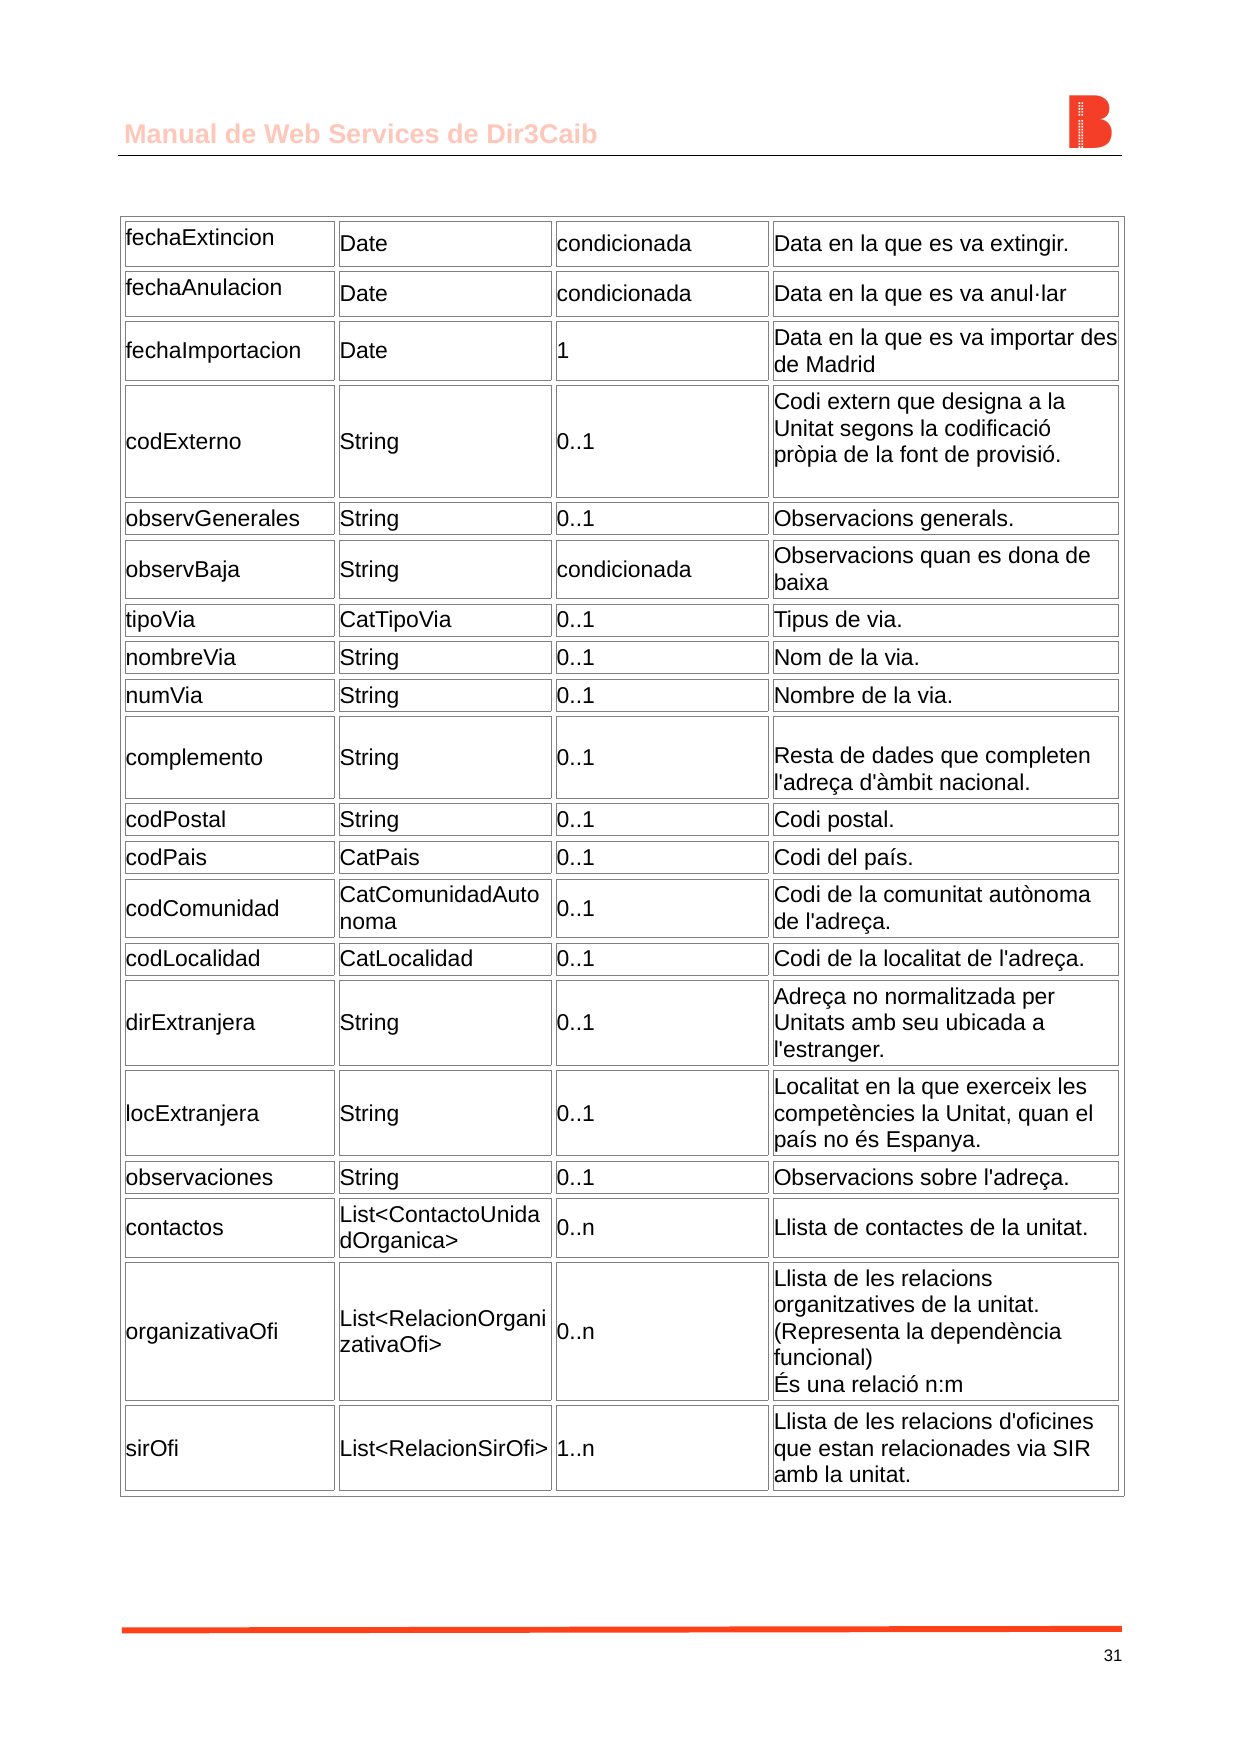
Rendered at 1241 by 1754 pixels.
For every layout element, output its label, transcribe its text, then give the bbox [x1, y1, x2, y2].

table_cell Data en la que es va anul·lar [771, 266, 1121, 316]
table_cell String [336, 1065, 553, 1155]
table_cell Llista de contactes de la unitat. [771, 1193, 1121, 1257]
table_cell 0..1 [554, 937, 771, 974]
table_cell Localitat en la que exerceix les competències la Unitat, quan el país no és Espanya. [771, 1065, 1121, 1155]
table_cell 1 [554, 316, 771, 380]
table_cell fechaImportacion [123, 316, 336, 380]
table_cell observGenerales [123, 497, 336, 534]
table_cell CatComunidadAutonoma [336, 873, 553, 937]
table_cell 0..1 [554, 1065, 771, 1155]
table_cell Adreça no normalitzada per Unitats amb seu ubicada a l'estranger. [771, 975, 1121, 1065]
table_cell observaciones [123, 1155, 336, 1193]
picture [1063, 94, 1117, 150]
table_cell 0..1 [554, 673, 771, 711]
table_cell List<RelacionSirOfi> [336, 1400, 553, 1490]
table_cell CatTipoVia [336, 598, 553, 636]
table_cell Codi de la comunitat autònoma de l'adreça. [771, 873, 1121, 937]
table_cell 0..1 [554, 636, 771, 673]
table_cell 0..1 [554, 798, 771, 835]
table_cell String [336, 636, 553, 673]
table_cell 0..1 [554, 1155, 771, 1193]
table_cell Llista de les relacions d'oficines que estan relacionades via SIR amb la unitat. [771, 1400, 1121, 1490]
table_cell codPais [123, 835, 336, 873]
table_cell Codi postal. [771, 798, 1121, 835]
table_cell Date [336, 316, 553, 380]
table_cell fechaExtincion [123, 217, 336, 266]
table_cell codPostal [123, 798, 336, 835]
table_cell codExterno [123, 380, 336, 497]
table_cell Resta de dades que completen l'adreça d'àmbit nacional. [771, 711, 1121, 798]
table_cell dirExtranjera [123, 975, 336, 1065]
table_cell String [336, 798, 553, 835]
table_cell codLocalidad [123, 937, 336, 974]
table_cell Nom de la via. [771, 636, 1121, 673]
table_cell Observacions sobre l'adreça. [771, 1155, 1121, 1193]
table_cell String [336, 497, 553, 534]
table_cell 0..1 [554, 975, 771, 1065]
table_cell nombreVia [123, 636, 336, 673]
table_cell locExtranjera [123, 1065, 336, 1155]
table_cell CatPais [336, 835, 553, 873]
table_cell List<ContactoUnidadOrganica> [336, 1193, 553, 1257]
table_cell Llista de les relacions organitzatives de la unitat. (Representa la dependència funcional) És una relació n:m [771, 1257, 1121, 1400]
table_cell Tipus de via. [771, 598, 1121, 636]
table_cell observBaja [123, 534, 336, 598]
table_cell condicionada [554, 217, 771, 266]
table_cell Data en la que es va importar des de Madrid [771, 316, 1121, 380]
table_cell String [336, 673, 553, 711]
table_cell sirOfi [123, 1400, 336, 1490]
table_cell Date [336, 266, 553, 316]
table_cell String [336, 711, 553, 798]
table_cell contactos [123, 1193, 336, 1257]
table_cell 0..n [554, 1257, 771, 1400]
table_cell codComunidad [123, 873, 336, 937]
table_cell Observacions generals. [771, 497, 1121, 534]
table_cell String [336, 534, 553, 598]
table_cell List<RelacionOrganizativaOfi> [336, 1257, 553, 1400]
table_cell 0..1 [554, 835, 771, 873]
table_cell String [336, 1155, 553, 1193]
table_cell 0..1 [554, 873, 771, 937]
table_cell Observacions quan es dona de baixa [771, 534, 1121, 598]
table_cell Codi de la localitat de l'adreça. [771, 937, 1121, 974]
table_cell 0..n [554, 1193, 771, 1257]
table_cell Codi del país. [771, 835, 1121, 873]
table_cell 0..1 [554, 598, 771, 636]
table_cell organizativaOfi [123, 1257, 336, 1400]
table_cell 0..1 [554, 497, 771, 534]
table_cell Data en la que es va extingir. [771, 217, 1121, 266]
table_cell String [336, 975, 553, 1065]
table_cell Nombre de la via. [771, 673, 1121, 711]
table_cell Date [336, 217, 553, 266]
table_cell numVia [123, 673, 336, 711]
table_cell 0..1 [554, 711, 771, 798]
table_cell String [336, 380, 553, 497]
table_cell condicionada [554, 266, 771, 316]
table_cell Codi extern que designa a la Unitat segons la codificació pròpia de la font de provisió. [771, 380, 1121, 497]
table_cell CatLocalidad [336, 937, 553, 974]
table_cell fechaAnulacion [123, 266, 336, 316]
table_cell tipoVia [123, 598, 336, 636]
table_cell complemento [123, 711, 336, 798]
table_cell 1..n [554, 1400, 771, 1490]
table_cell condicionada [554, 534, 771, 598]
table_cell 0..1 [554, 380, 771, 497]
